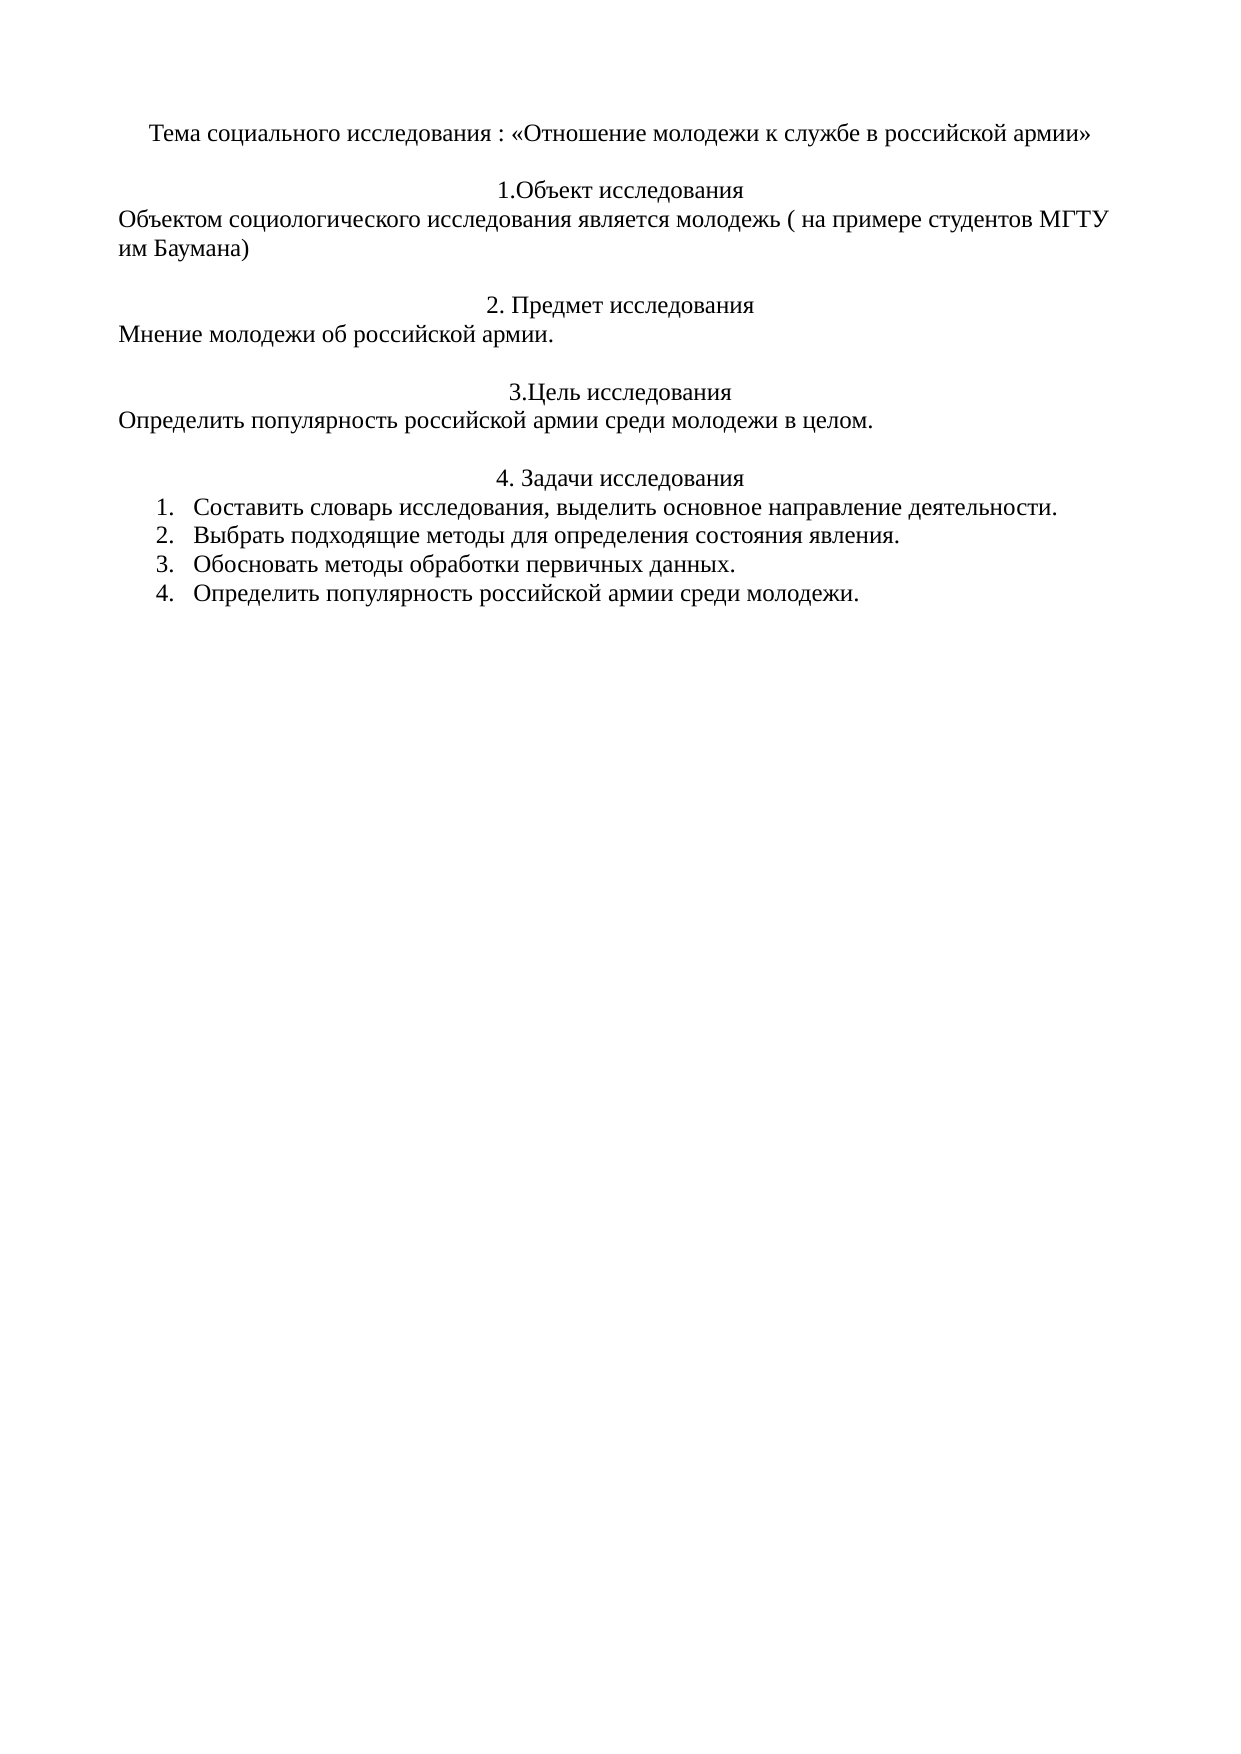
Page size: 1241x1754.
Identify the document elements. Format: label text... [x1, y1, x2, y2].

text 3.Цель исследования [118, 377, 1122, 406]
text 1.Объект исследования [118, 176, 1122, 204]
text 4. Задачи исследования [118, 463, 1122, 492]
text Мнение молодежи об российской армии. [118, 319, 1122, 348]
list Составить словарь исследования, выделить основное направление деятельности. [156, 492, 1122, 521]
text Определить популярность российской армии среди молодежи в целом. [118, 406, 1122, 434]
text Тема социального исследования : «Отношение молодежи к службе в российской армии» [118, 118, 1122, 147]
text Объектом социологического исследования является молодежь ( на примере студентов МГТУ им Баумана) [118, 204, 1122, 262]
list Обосновать методы обработки первичных данных. [156, 549, 1122, 578]
text 2. Предмет исследования [118, 291, 1122, 319]
list Выбрать подходящие методы для определения состояния явления. [156, 521, 1122, 549]
list Определить популярность российской армии среди молодежи. [156, 578, 1122, 607]
